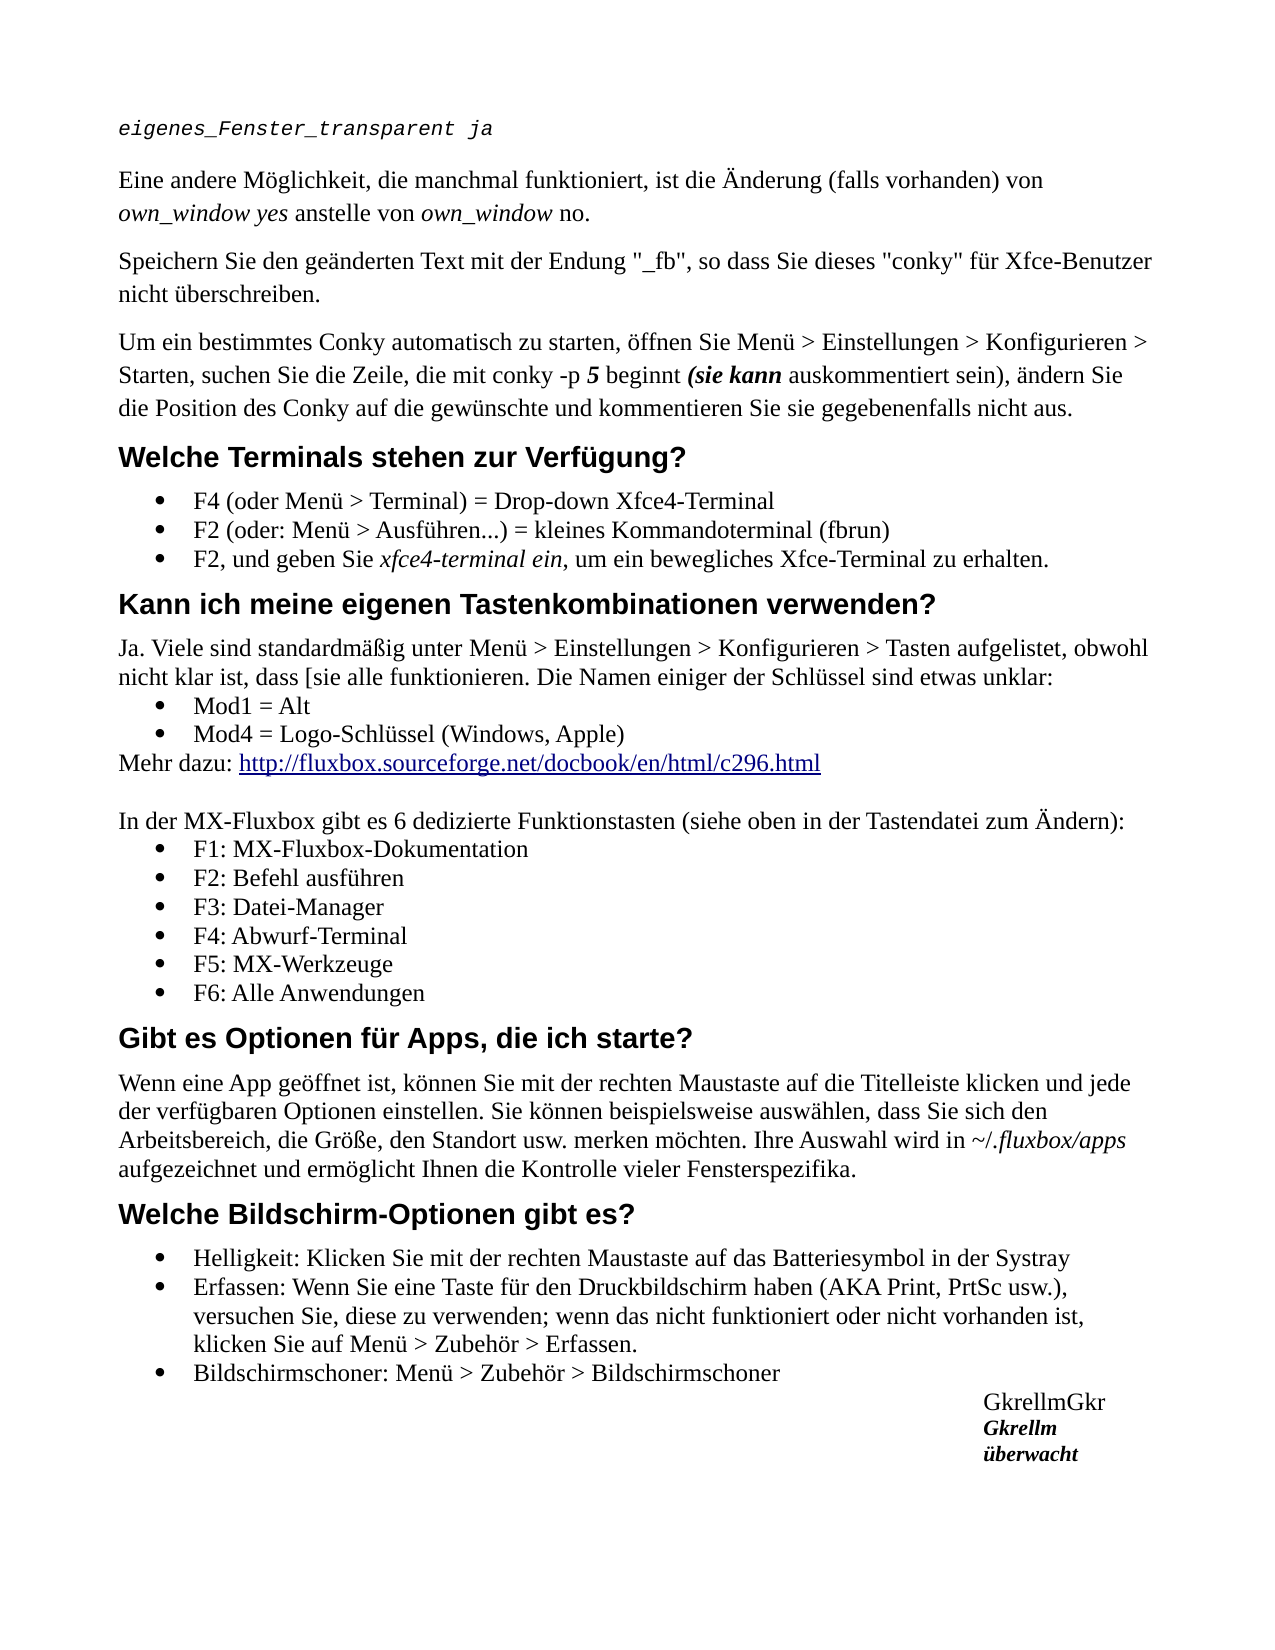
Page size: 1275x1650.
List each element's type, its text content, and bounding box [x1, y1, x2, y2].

text Ja. Viele sind standardmäßig unter Menü > Einstellungen > Konfigurieren > Tasten aufgelistet, obwohl nicht klar ist, dass [sie alle funktionieren. Die Namen einiger der Schlüssel sind etwas unklar: [118, 633, 1157, 691]
subtitle Kann ich meine eigenen Tastenkombinationen verwenden? [118, 587, 1157, 621]
list F6: Alle Anwendungen [156, 978, 1157, 1007]
text Speichern Sie den geänderten Text mit der Endung "_fb", so dass Sie dieses "conky" für Xfce-Benutzer nicht überschreiben. [118, 246, 1157, 308]
list F5: MX-Werkzeuge [156, 949, 1157, 978]
text Um ein bestimmtes Conky automatisch zu starten, öffnen Sie Menü > Einstellungen > Konfigurieren > Starten, suchen Sie die Zeile, die mit conky -p 5 beginnt (sie kann auskommentiert sein), ändern Sie die Position des Conky auf die gewünschte und kommentieren Sie sie gegebenenfalls nicht aus. [118, 327, 1157, 421]
list F2 (oder: Menü > Ausführen...) = kleines Kommandoterminal (fbrun) [156, 515, 1157, 544]
subtitle Gibt es Optionen für Apps, die ich starte? [118, 1022, 1157, 1055]
list Helligkeit: Klicken Sie mit der rechten Maustaste auf das Batteriesymbol in der Systray [156, 1243, 1157, 1272]
list Erfassen: Wenn Sie eine Taste für den Druckbildschirm haben (AKA Print, PrtSc usw.), versuchen Sie, diese zu verwenden; wenn das nicht funktioniert oder nicht vorhanden ist, klicken Sie auf Menü > Zubehör > Erfassen. [156, 1272, 1157, 1358]
list F4 (oder Menü > Terminal) = Drop-down Xfce4-Terminal [156, 486, 1157, 515]
list Bildschirmschoner: Menü > Zubehör > Bildschirmschoner [156, 1358, 1157, 1387]
list F2: Befehl ausführen [156, 863, 1157, 892]
list Mod4 = Logo-Schlüssel (Windows, Apple) [156, 719, 1157, 748]
list F1: MX-Fluxbox-Dokumentation [156, 834, 1157, 863]
list F4: Abwurf-Terminal [156, 921, 1157, 949]
list Mod1 = Alt [156, 691, 1157, 719]
subtitle Welche Bildschirm-Optionen gibt es? [118, 1197, 1157, 1231]
text eigenes_Fenster_transparent ja [118, 118, 1157, 142]
text Mehr dazu: http://fluxbox.sourceforge.net/docbook/en/html/c296.html [118, 748, 1157, 777]
text Wenn eine App geöffnet ist, können Sie mit der rechten Maustaste auf die Titelleiste klicken und jede der verfügbaren Optionen einstellen. Sie können beispielsweise auswählen, dass Sie sich den Arbeitsbereich, die Größe, den Standort usw. merken möchten. Ihre Auswahl wird in ~/.fluxbox/apps aufgezeichnet und ermöglicht Ihnen die Kontrolle vieler Fensterspezifika. [118, 1068, 1157, 1183]
text Eine andere Möglichkeit, die manchmal funktioniert, ist die Änderung (falls vorhanden) von own_window yes anstelle von own_window no. [118, 165, 1157, 227]
list F2, und geben Sie xfce4-terminal ein, um ein bewegliches Xfce-Terminal zu erhalten. [156, 544, 1157, 573]
list F3: Datei-Manager [156, 892, 1157, 921]
subtitle Welche Terminals stehen zur Verfügung? [118, 440, 1157, 474]
text In der MX-Fluxbox gibt es 6 dedizierte Funktionstasten (siehe oben in der Tastendatei zum Ändern): [118, 806, 1157, 834]
